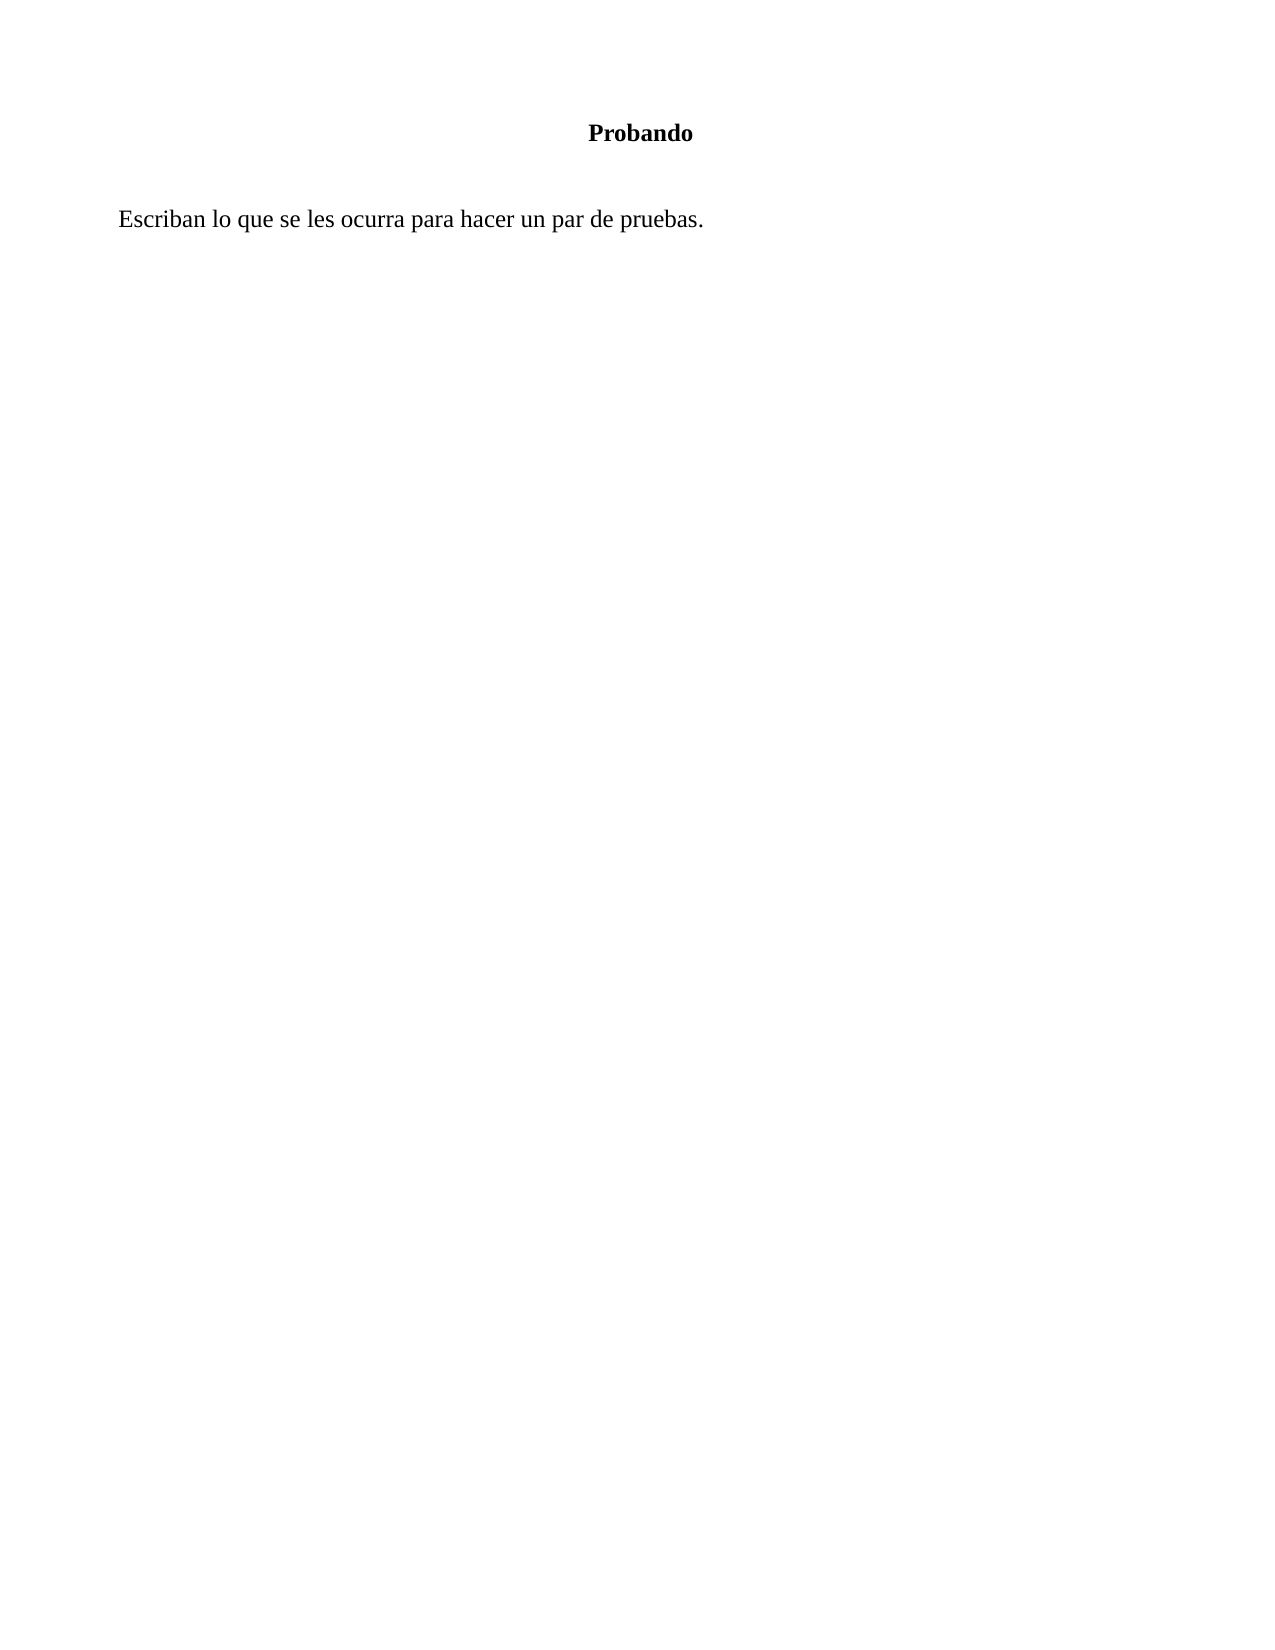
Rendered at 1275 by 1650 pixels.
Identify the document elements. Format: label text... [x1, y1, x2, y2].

text Probando [118, 118, 1157, 147]
text Escriban lo que se les ocurra para hacer un par de pruebas. [118, 204, 1157, 233]
